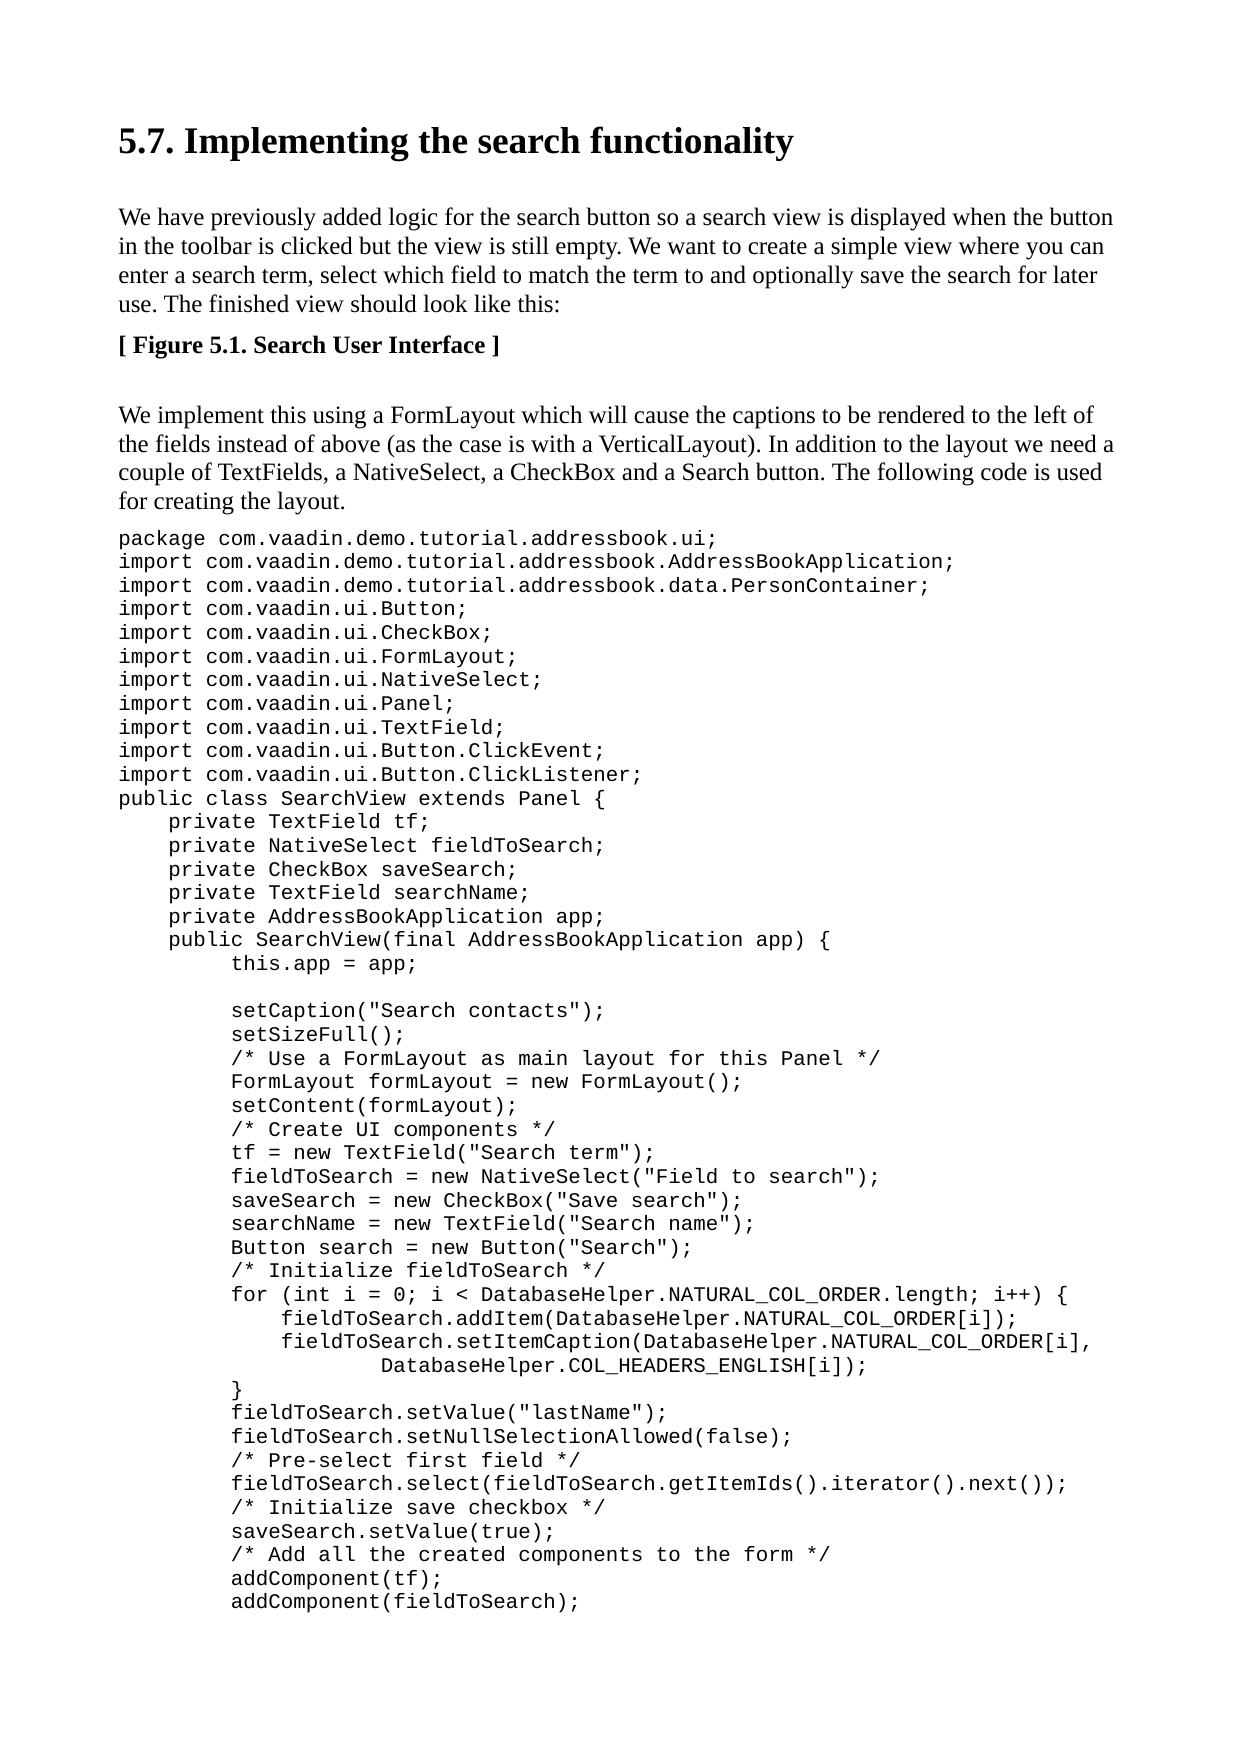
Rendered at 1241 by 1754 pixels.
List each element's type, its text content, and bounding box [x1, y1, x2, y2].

text package com.vaadin.demo.tutorial.addressbook.ui; [118, 527, 1122, 551]
text /* Add all the created components to the form */ [118, 1544, 1122, 1568]
text [ Figure 5.1. Search User Interface ] [118, 330, 1122, 359]
text tf = new TextField("Search term"); [118, 1142, 1122, 1166]
text import com.vaadin.ui.TextField; [118, 717, 1122, 740]
text import com.vaadin.ui.FormLayout; [118, 646, 1122, 669]
text public SearchView(final AddressBookApplication app) { [118, 929, 1122, 953]
text for (int i = 0; i < DatabaseHelper.NATURAL_COL_ORDER.length; i++) { [118, 1284, 1122, 1308]
text private TextField tf; [118, 811, 1122, 835]
text /* Initialize save checkbox */ [118, 1497, 1122, 1521]
text private NativeSelect fieldToSearch; [118, 835, 1122, 858]
text fieldToSearch.setNullSelectionAllowed(false); [118, 1426, 1122, 1450]
subtitle 5.7. Implementing the search functionality [118, 118, 1122, 161]
text saveSearch = new CheckBox("Save search"); [118, 1189, 1122, 1213]
text We have previously added logic for the search button so a search view is displayed when the button in the toolbar is clicked but the view is still empty. We want to create a simple view where you can enter a search term, select which field to match the term to and optionally save the search for later use. The finished view should look like this: [118, 202, 1122, 317]
text addComponent(tf); [118, 1568, 1122, 1592]
text searchName = new TextField("Search name"); [118, 1213, 1122, 1237]
text fieldToSearch.select(fieldToSearch.getItemIds().iterator().next()); [118, 1473, 1122, 1497]
text DatabaseHelper.COL_HEADERS_ENGLISH[i]); [118, 1355, 1122, 1379]
text import com.vaadin.ui.Button; [118, 598, 1122, 622]
text /* Initialize fieldToSearch */ [118, 1261, 1122, 1284]
text } [118, 1379, 1122, 1402]
text setContent(formLayout); [118, 1095, 1122, 1119]
text fieldToSearch = new NativeSelect("Field to search"); [118, 1166, 1122, 1189]
text setCaption("Search contacts"); [118, 1000, 1122, 1024]
text import com.vaadin.demo.tutorial.addressbook.data.PersonContainer; [118, 575, 1122, 598]
text fieldToSearch.setValue("lastName"); [118, 1402, 1122, 1426]
text public class SearchView extends Panel { [118, 788, 1122, 811]
text /* Use a FormLayout as main layout for this Panel */ [118, 1048, 1122, 1071]
text this.app = app; [118, 953, 1122, 977]
text Button search = new Button("Search"); [118, 1237, 1122, 1261]
text fieldToSearch.setItemCaption(DatabaseHelper.NATURAL_COL_ORDER[i], [118, 1331, 1122, 1355]
text saveSearch.setValue(true); [118, 1521, 1122, 1544]
text private AddressBookApplication app; [118, 906, 1122, 929]
text setSizeFull(); [118, 1024, 1122, 1048]
text FormLayout formLayout = new FormLayout(); [118, 1071, 1122, 1095]
text /* Pre-select first field */ [118, 1450, 1122, 1473]
text import com.vaadin.ui.NativeSelect; [118, 669, 1122, 693]
text We implement this using a FormLayout which will cause the captions to be rendered to the left of the fields instead of above (as the case is with a VerticalLayout). In addition to the layout we need a couple of TextFields, a NativeSelect, a CheckBox and a Search button. The following code is used for creating the layout. [118, 400, 1122, 515]
text import com.vaadin.ui.Button.ClickEvent; [118, 740, 1122, 764]
text import com.vaadin.demo.tutorial.addressbook.AddressBookApplication; [118, 551, 1122, 575]
text import com.vaadin.ui.Panel; [118, 693, 1122, 717]
text addComponent(fieldToSearch); [118, 1592, 1122, 1615]
text import com.vaadin.ui.CheckBox; [118, 622, 1122, 646]
text private CheckBox saveSearch; [118, 858, 1122, 882]
text /* Create UI components */ [118, 1119, 1122, 1142]
text private TextField searchName; [118, 882, 1122, 906]
text import com.vaadin.ui.Button.ClickListener; [118, 764, 1122, 788]
text fieldToSearch.addItem(DatabaseHelper.NATURAL_COL_ORDER[i]); [118, 1308, 1122, 1331]
